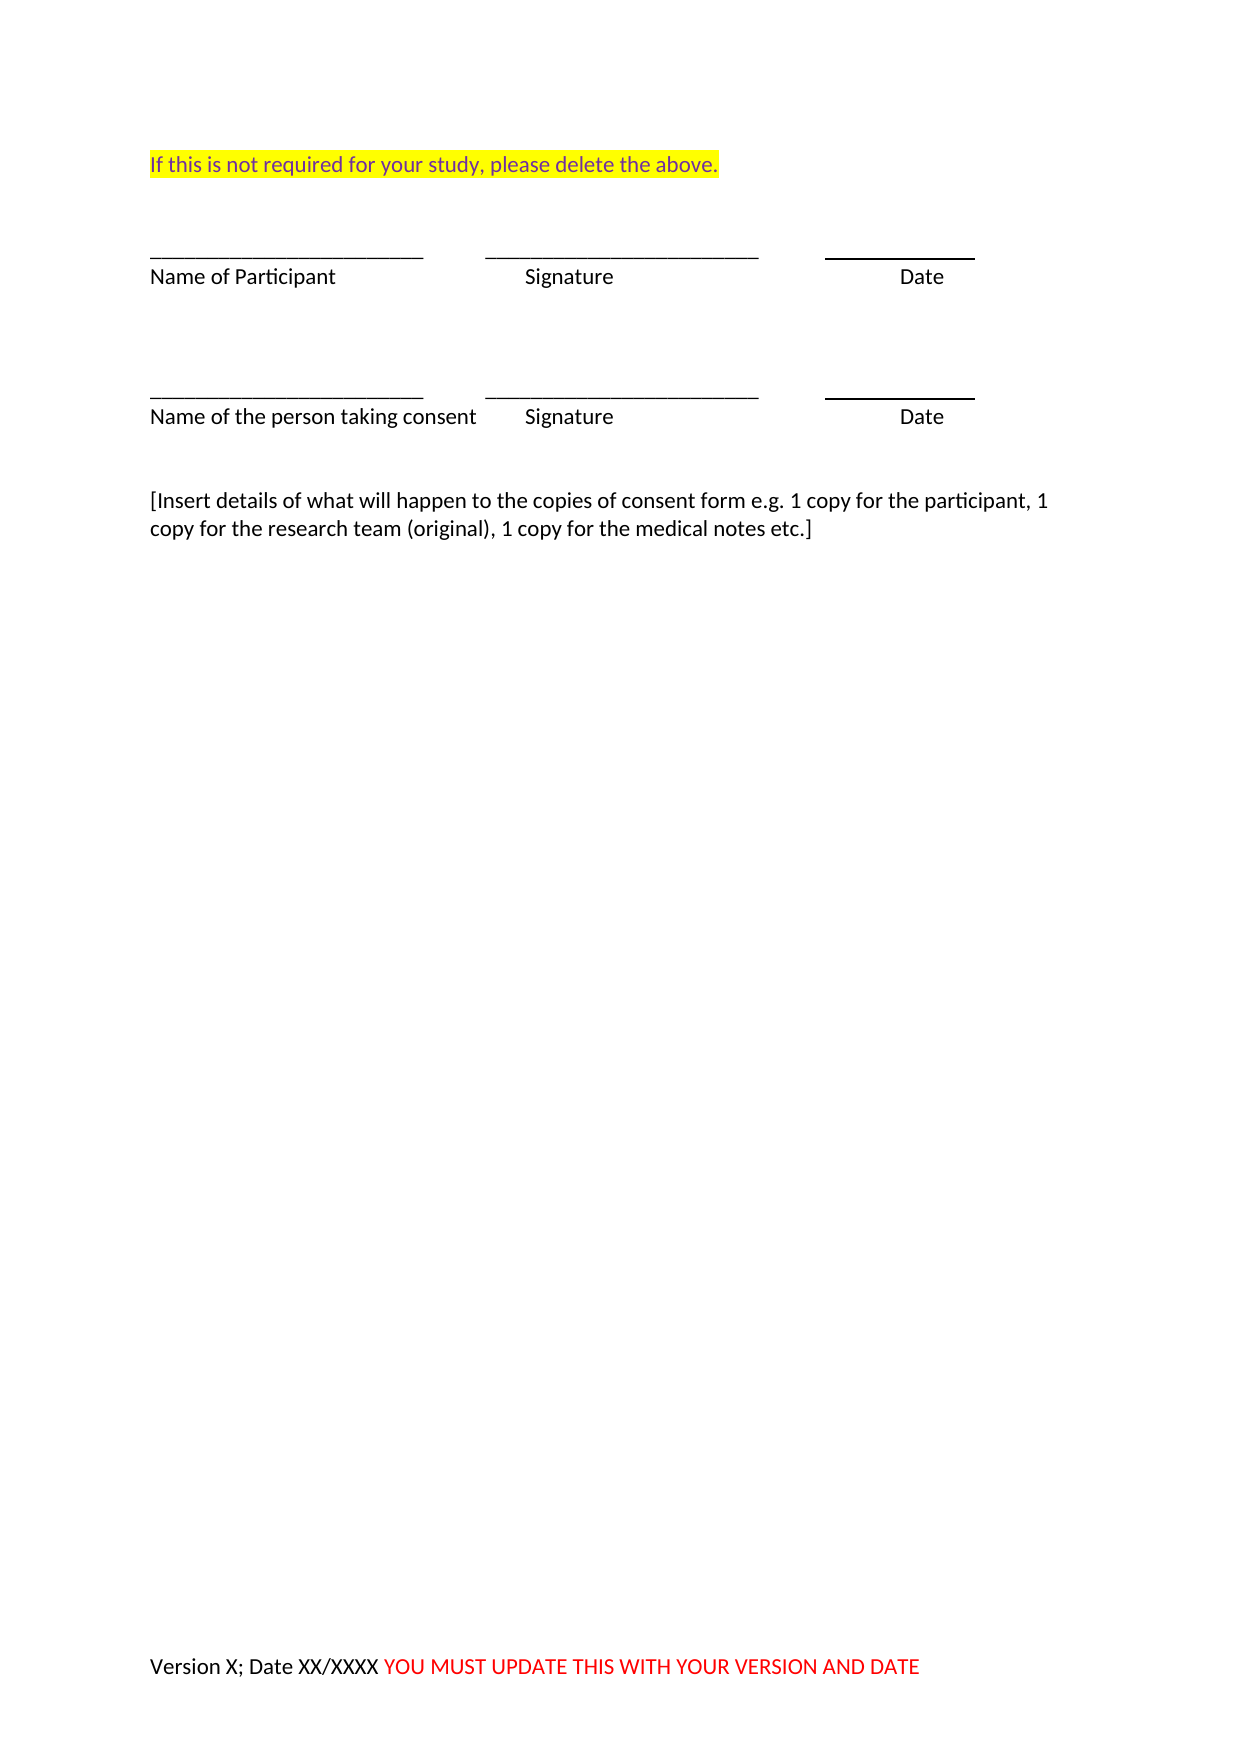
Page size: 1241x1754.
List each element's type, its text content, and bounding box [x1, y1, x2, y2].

text ________________________ ________________________ [150, 234, 1090, 262]
text [Insert details of what will happen to the copies of consent form e.g. 1 copy for the participant, 1 copy for the research team (original), 1 copy for the medical notes etc.] [150, 486, 1090, 542]
text Name of Participant Signature Date [150, 262, 1090, 290]
text If this is not required for your study, please delete the above. [150, 150, 1090, 178]
text Name of the person taking consent Signature Date [150, 402, 1090, 430]
text ________________________ ________________________ [150, 374, 1090, 402]
